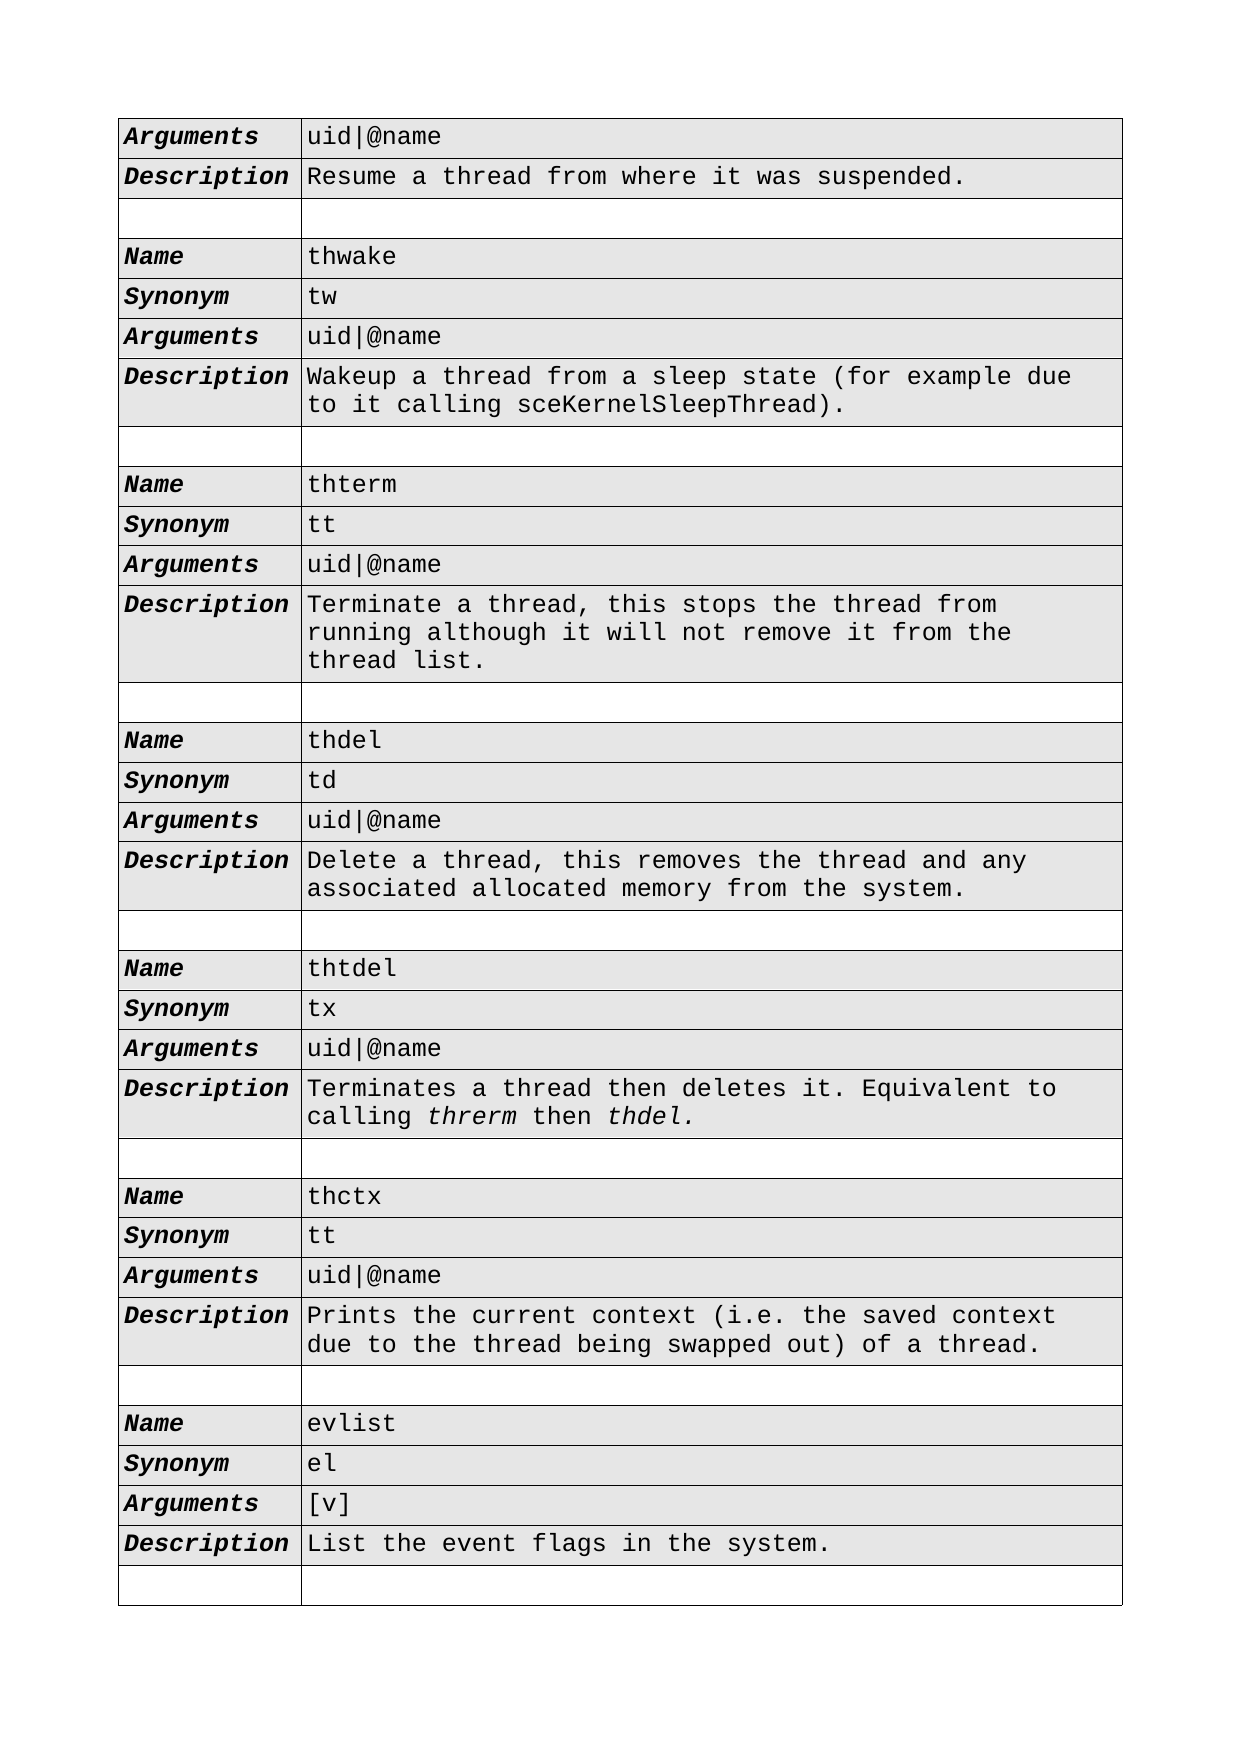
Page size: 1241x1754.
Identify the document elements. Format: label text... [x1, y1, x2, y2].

table_cell Name [119, 951, 301, 989]
table_cell [119, 1366, 301, 1405]
table_cell Name [119, 1179, 301, 1217]
table_cell [302, 1366, 1122, 1405]
table_cell Resume a thread from where it was suspended. [302, 159, 1122, 198]
table_cell Name [119, 467, 301, 506]
table_cell thtdel [302, 951, 1122, 989]
table_cell Delete a thread, this removes the thread and any associated allocated memory from the system. [302, 842, 1122, 910]
table_cell tt [302, 1218, 1122, 1257]
table_cell [119, 1566, 301, 1605]
table_cell [119, 1139, 301, 1177]
table_cell uid|@name [302, 1258, 1122, 1297]
table_cell thwake [302, 239, 1122, 278]
table_cell Arguments [119, 119, 301, 158]
table_cell thdel [302, 723, 1122, 762]
table_cell [119, 683, 301, 722]
table_cell Synonym [119, 1446, 301, 1485]
table_cell [302, 427, 1122, 466]
table_cell Terminate a thread, this stops the thread from running although it will not remove it from the thread list. [302, 586, 1122, 682]
table_cell Synonym [119, 1218, 301, 1257]
table_cell td [302, 763, 1122, 802]
table_cell Description [119, 842, 301, 910]
table_cell el [302, 1446, 1122, 1485]
table_cell Name [119, 723, 301, 762]
table_cell Description [119, 159, 301, 198]
table_cell Arguments [119, 1030, 301, 1069]
table_cell Wakeup a thread from a sleep state (for example due to it calling sceKernelSleepThread). [302, 359, 1122, 426]
table_cell Synonym [119, 279, 301, 318]
table_cell thterm [302, 467, 1122, 506]
table_cell Arguments [119, 546, 301, 585]
table_cell Arguments [119, 803, 301, 841]
table_cell [302, 1566, 1122, 1605]
table_cell uid|@name [302, 546, 1122, 585]
table_cell evlist [302, 1406, 1122, 1445]
table_cell Description [119, 1298, 301, 1365]
table_cell Synonym [119, 763, 301, 802]
table_cell Description [119, 1070, 301, 1137]
table_cell [302, 199, 1122, 238]
table_cell [302, 683, 1122, 722]
table_cell [119, 427, 301, 466]
table_cell Synonym [119, 507, 301, 545]
table_cell [302, 911, 1122, 949]
table_cell Synonym [119, 991, 301, 1029]
table_cell Description [119, 1526, 301, 1565]
table_cell uid|@name [302, 1030, 1122, 1069]
table_cell tx [302, 991, 1122, 1029]
table_cell Description [119, 359, 301, 426]
table_cell [119, 911, 301, 949]
table_cell uid|@name [302, 119, 1122, 158]
table_cell Name [119, 239, 301, 278]
table_cell Description [119, 586, 301, 682]
table_cell [302, 1139, 1122, 1177]
table_cell uid|@name [302, 319, 1122, 357]
table_cell tt [302, 507, 1122, 545]
table_cell Arguments [119, 319, 301, 357]
table_cell tw [302, 279, 1122, 318]
table_cell Prints the current context (i.e. the saved context due to the thread being swapped out) of a thread. [302, 1298, 1122, 1365]
table_cell [v] [302, 1486, 1122, 1525]
table_cell Terminates a thread then deletes it. Equivalent to calling threrm then thdel. [302, 1070, 1122, 1137]
table_cell Arguments [119, 1486, 301, 1525]
table_cell uid|@name [302, 803, 1122, 841]
table_cell thctx [302, 1179, 1122, 1217]
table_cell List the event flags in the system. [302, 1526, 1122, 1565]
table_cell Arguments [119, 1258, 301, 1297]
table_cell [119, 199, 301, 238]
table_cell Name [119, 1406, 301, 1445]
